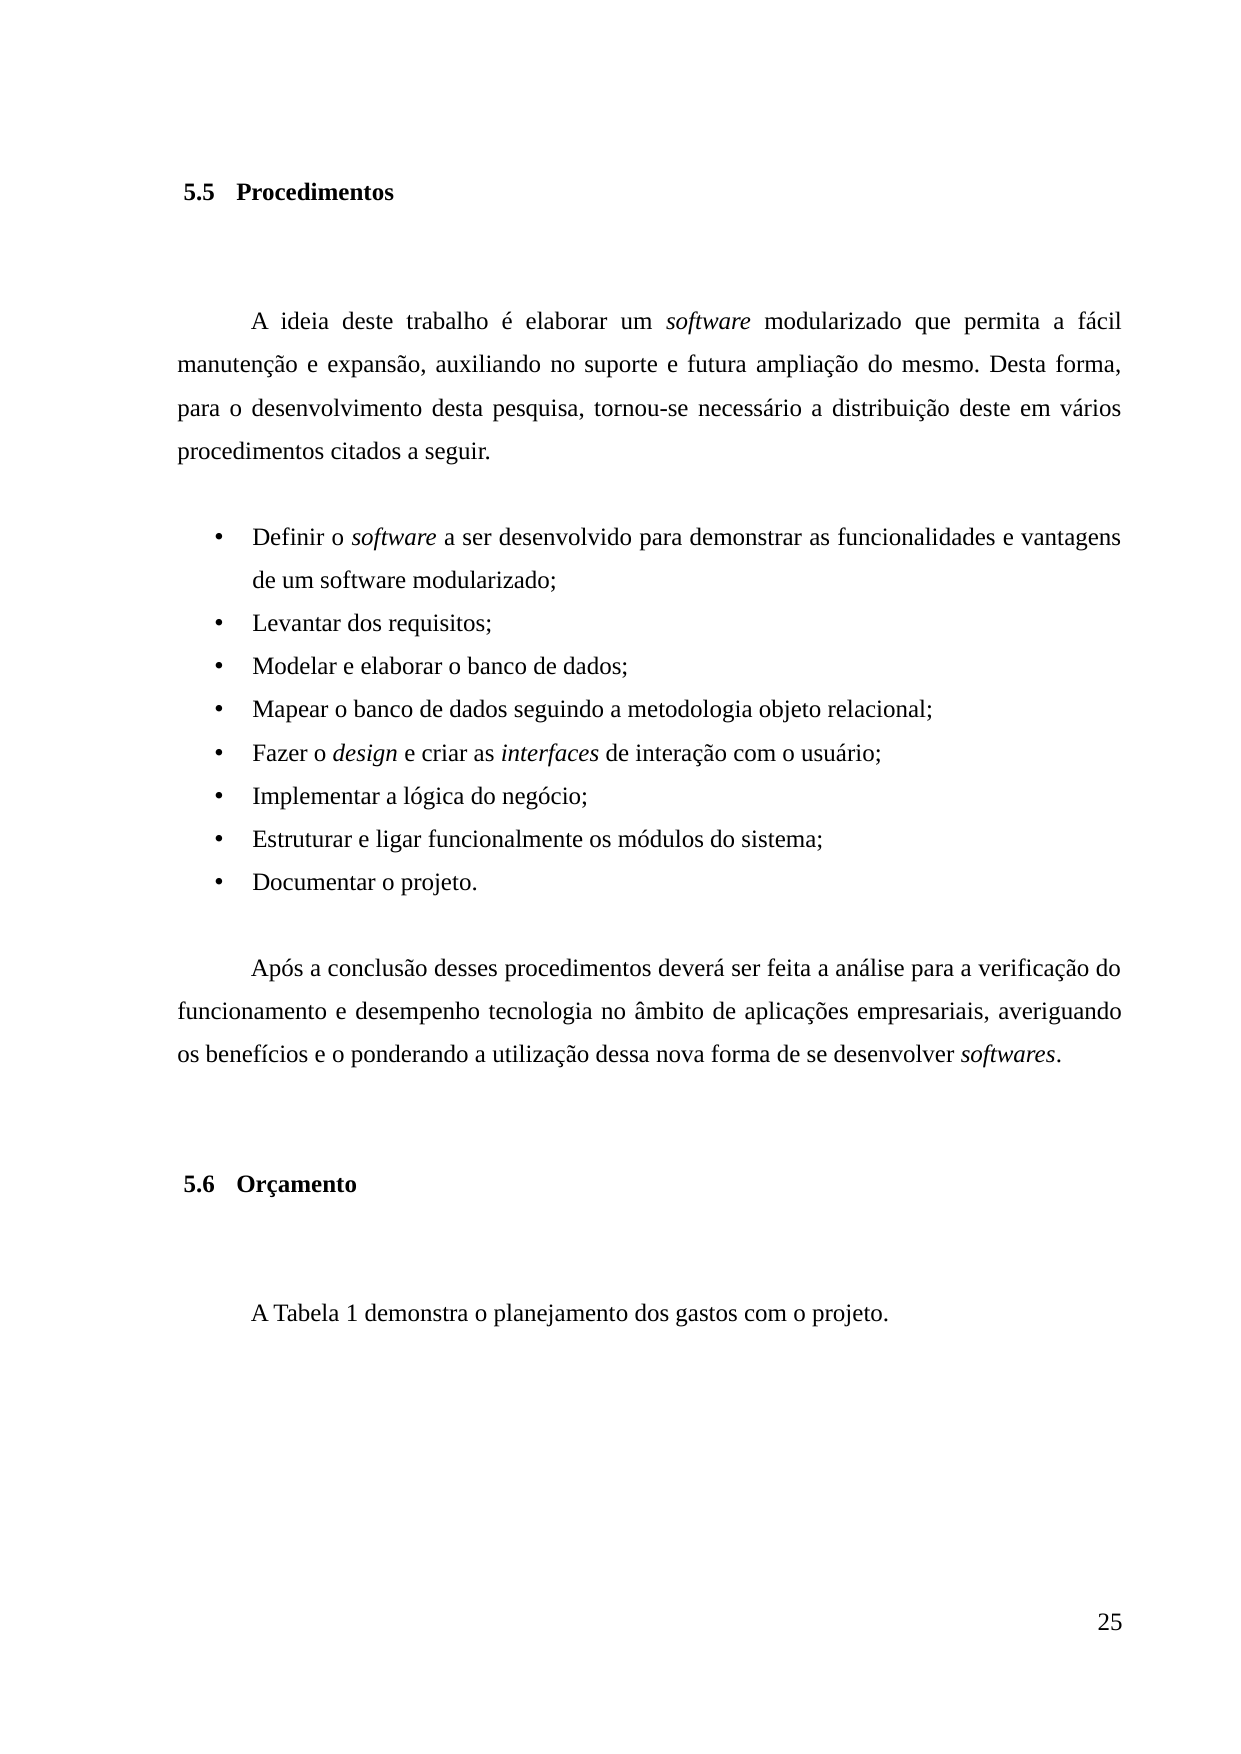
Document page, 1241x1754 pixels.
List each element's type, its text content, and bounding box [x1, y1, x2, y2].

list Definir o software a ser desenvolvido para demonstrar as funcionalidades e vantagens de um software modularizado; [214, 522, 1122, 594]
list Implementar a lógica do negócio; [214, 781, 1122, 809]
list Modelar e elaborar o banco de dados; [214, 651, 1122, 680]
list Documentar o projeto. [214, 867, 1122, 896]
list Mapear o banco de dados seguindo a metodologia objeto relacional; [214, 694, 1122, 723]
list Fazer o design e criar as interfaces de interação com o usuário; [214, 738, 1122, 766]
subtitle Orçamento [177, 1169, 1122, 1198]
text Após a conclusão desses procedimentos deverá ser feita a análise para a verificação do funcionamento e desempenho tecnologia no âmbito de aplicações empresariais, averiguando os benefícios e o ponderando a utilização dessa nova forma de se desenvolver softwares. [177, 953, 1122, 1068]
text A ideia deste trabalho é elaborar um software modularizado que permita a fácil manutenção e expansão, auxiliando no suporte e futura ampliação do mesmo. Desta forma, para o desenvolvimento desta pesquisa, tornou-se necessário a distribuição deste em vários procedimentos citados a seguir. [177, 306, 1122, 464]
list Levantar dos requisitos; [214, 608, 1122, 637]
list Estruturar e ligar funcionalmente os módulos do sistema; [214, 824, 1122, 853]
text A Tabela 1 demonstra o planejamento dos gastos com o projeto. [177, 1298, 1122, 1327]
subtitle Procedimentos [177, 177, 1122, 206]
